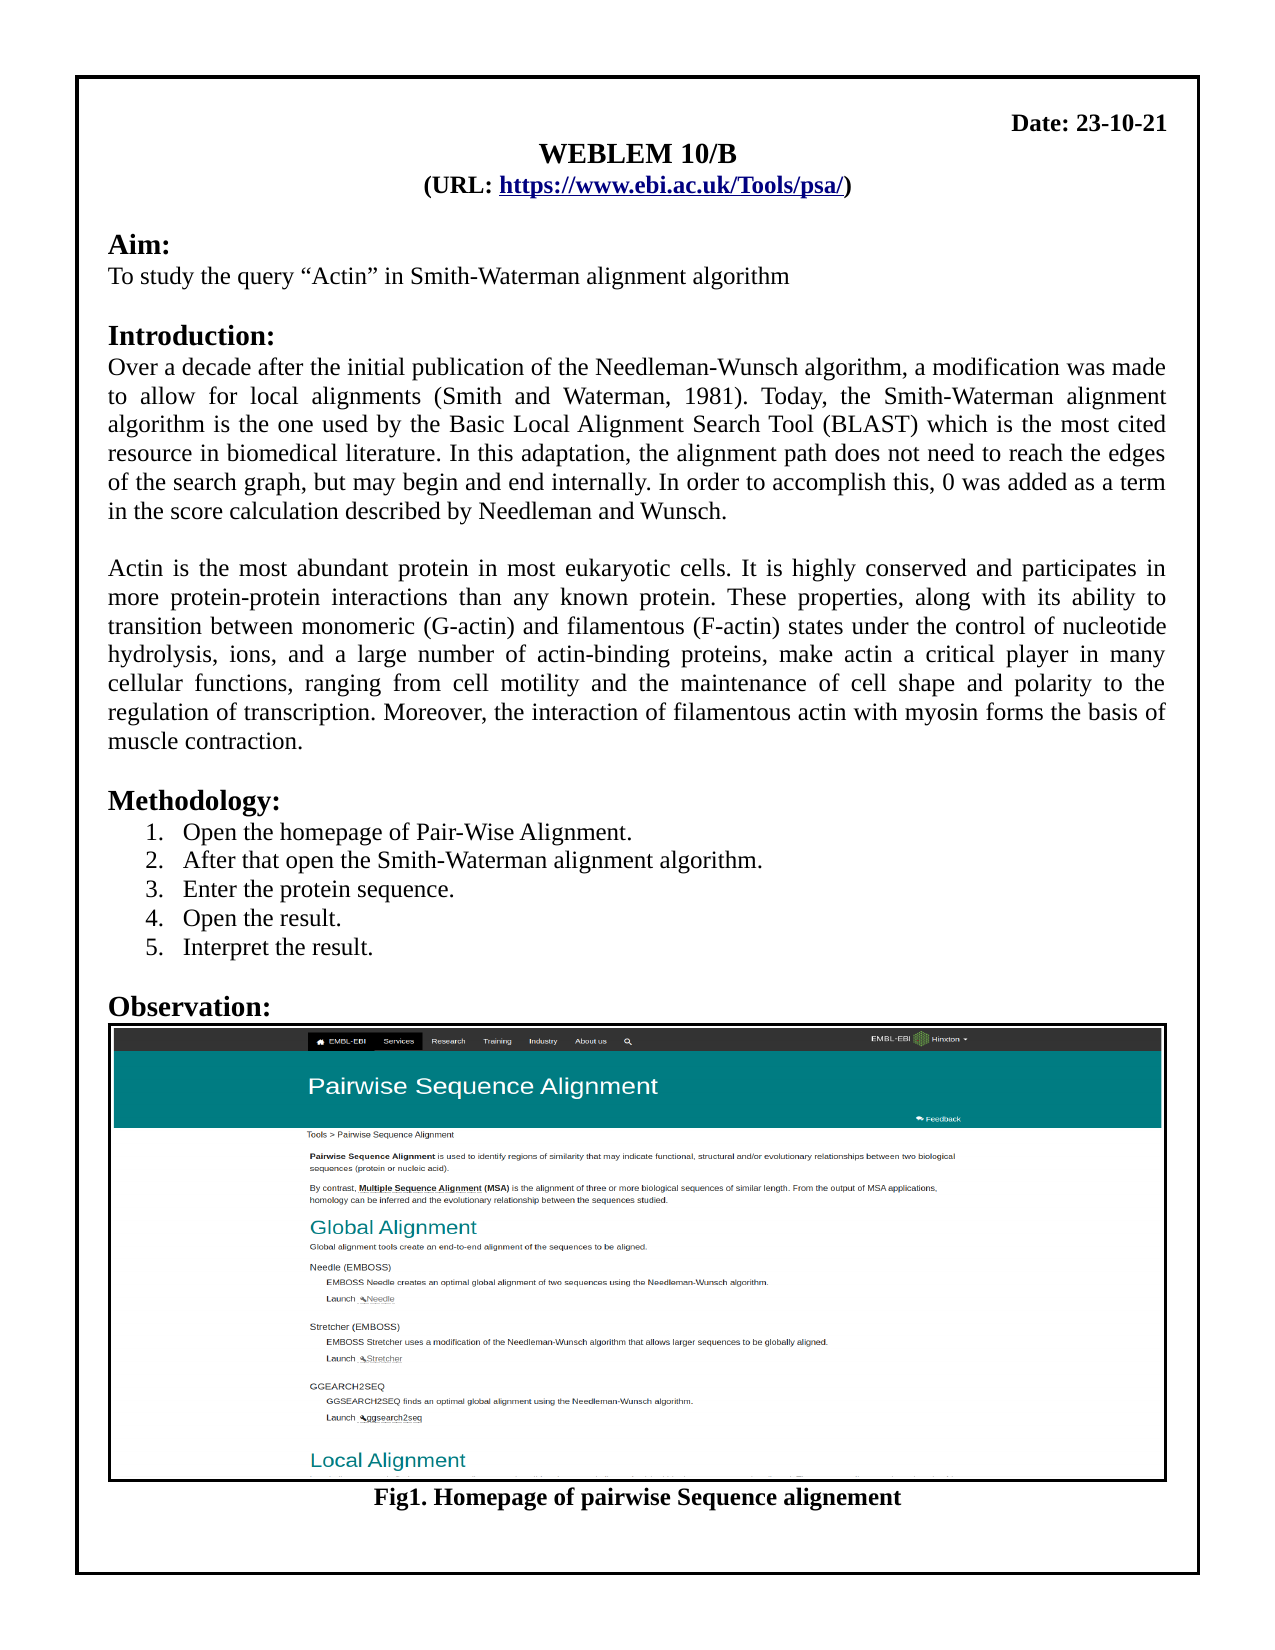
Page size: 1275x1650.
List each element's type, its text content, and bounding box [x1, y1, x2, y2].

text Aim: [108, 227, 1167, 261]
text Observation: [108, 989, 1167, 1023]
list After that open the Smith-Waterman alignment algorithm. [145, 846, 1167, 874]
text WEBLEM 10/B [108, 136, 1167, 170]
text Methodology: [108, 783, 1167, 817]
text Introduction: [108, 318, 1167, 352]
list Open the homepage of Pair-Wise Alignment. [145, 817, 1167, 846]
picture [113, 1028, 1162, 1477]
text (URL: https://www.ebi.ac.uk/Tools/psa/) [108, 170, 1167, 199]
text Over a decade after the initial publication of the Needleman-Wunsch algorithm, a modification was made to allow for local alignments (Smith and Waterman, 1981). Today, the Smith-Waterman alignment algorithm is the one used by the Basic Local Alignment Search Tool (BLAST) which is the most cited resource in biomedical literature. In this adaptation, the alignment path does not need to reach the edges of the search graph, but may begin and end internally. In order to accomplish this, 0 was added as a term in the score calculation described by Needleman and Wunsch. [108, 352, 1167, 524]
list Interpret the result. [145, 932, 1167, 961]
list Open the result. [145, 903, 1167, 932]
text To study the query “Actin” in Smith-Waterman alignment algorithm [108, 261, 1167, 290]
text Actin is the most abundant protein in most eukaryotic cells. It is highly conserved and participates in more protein-protein interactions than any known protein. These properties, along with its ability to transition between monomeric (G-actin) and filamentous (F-actin) states under the control of nucleotide hydrolysis, ions, and a large number of actin-binding proteins, make actin a critical player in many cellular functions, ranging from cell motility and the maintenance of cell shape and polarity to the regulation of transcription. Moreover, the interaction of filamentous actin with myosin forms the basis of muscle contraction. [108, 553, 1167, 754]
text Fig1. Homepage of pairwise Sequence alignement [108, 1482, 1167, 1511]
text Date: 23-10-21 [108, 108, 1167, 136]
list Enter the protein sequence. [145, 874, 1167, 903]
